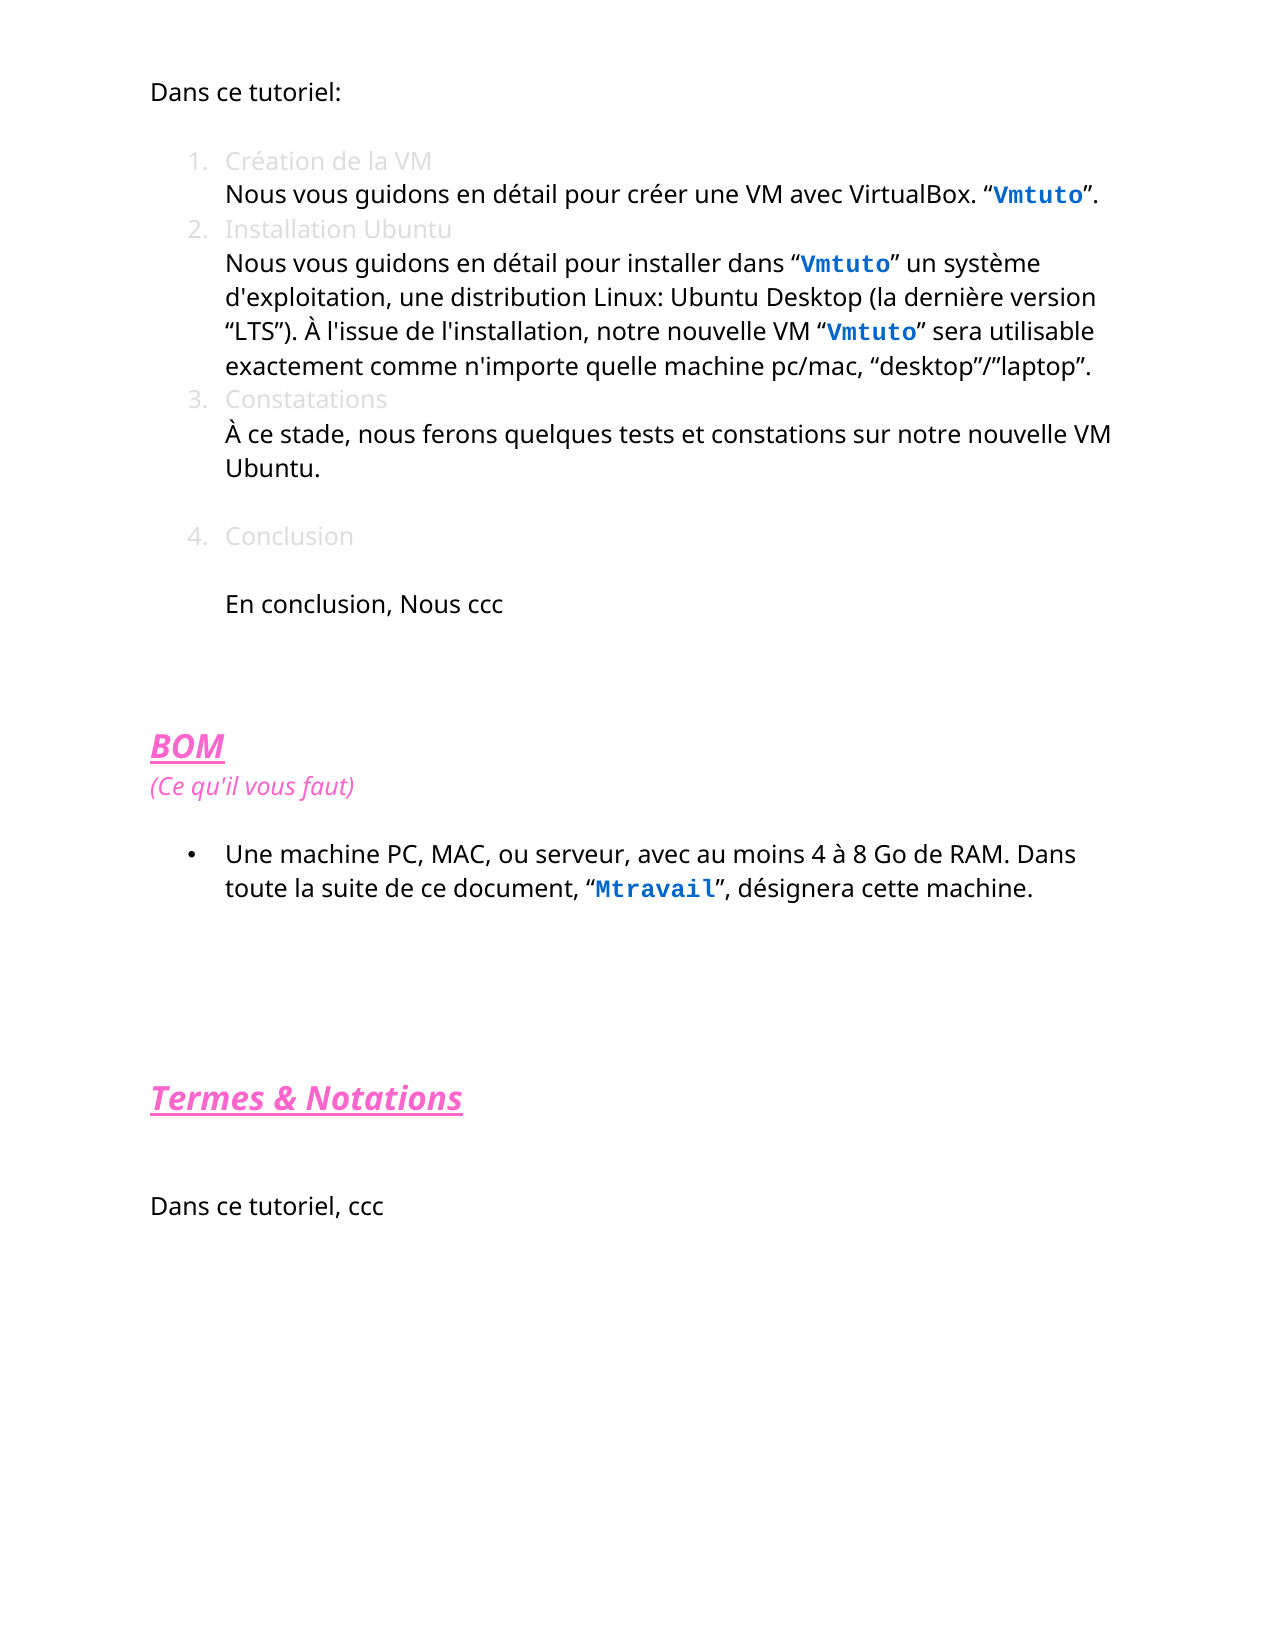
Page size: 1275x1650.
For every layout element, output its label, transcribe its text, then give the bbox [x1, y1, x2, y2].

text Termes & Notations [150, 1075, 1125, 1120]
list Constatations [187, 382, 1125, 416]
list Création de la VM [187, 143, 1125, 177]
text Dans ce tutoriel, ccc [150, 1188, 1125, 1223]
text Dans ce tutoriel: [150, 75, 1125, 109]
list En conclusion, Nous ccc [187, 587, 1125, 621]
list À ce stade, nous ferons quelques tests et constations sur notre nouvelle VM Ubuntu. [187, 416, 1125, 484]
text BOM [150, 723, 1125, 768]
list Une machine PC, MAC, ou serveur, avec au moins 4 à 8 Go de RAM. Dans toute la suite de ce document, “Mtravail”, désignera cette machine. [187, 836, 1125, 905]
list Installation Ubuntu [187, 211, 1125, 246]
list Nous vous guidons en détail pour installer dans “Vmtuto” un système d'exploitation, une distribution Linux: Ubuntu Desktop (la dernière version “LTS”). À l'issue de l'installation, notre nouvelle VM “Vmtuto” sera utilisable exactement comme n'importe quelle machine pc/mac, “desktop”/”laptop”. [187, 246, 1125, 382]
list Nous vous guidons en détail pour créer une VM avec VirtualBox. “Vmtuto”. [187, 177, 1125, 211]
text (Ce qu'il vous faut) [150, 768, 1125, 802]
list Conclusion [187, 518, 1125, 552]
